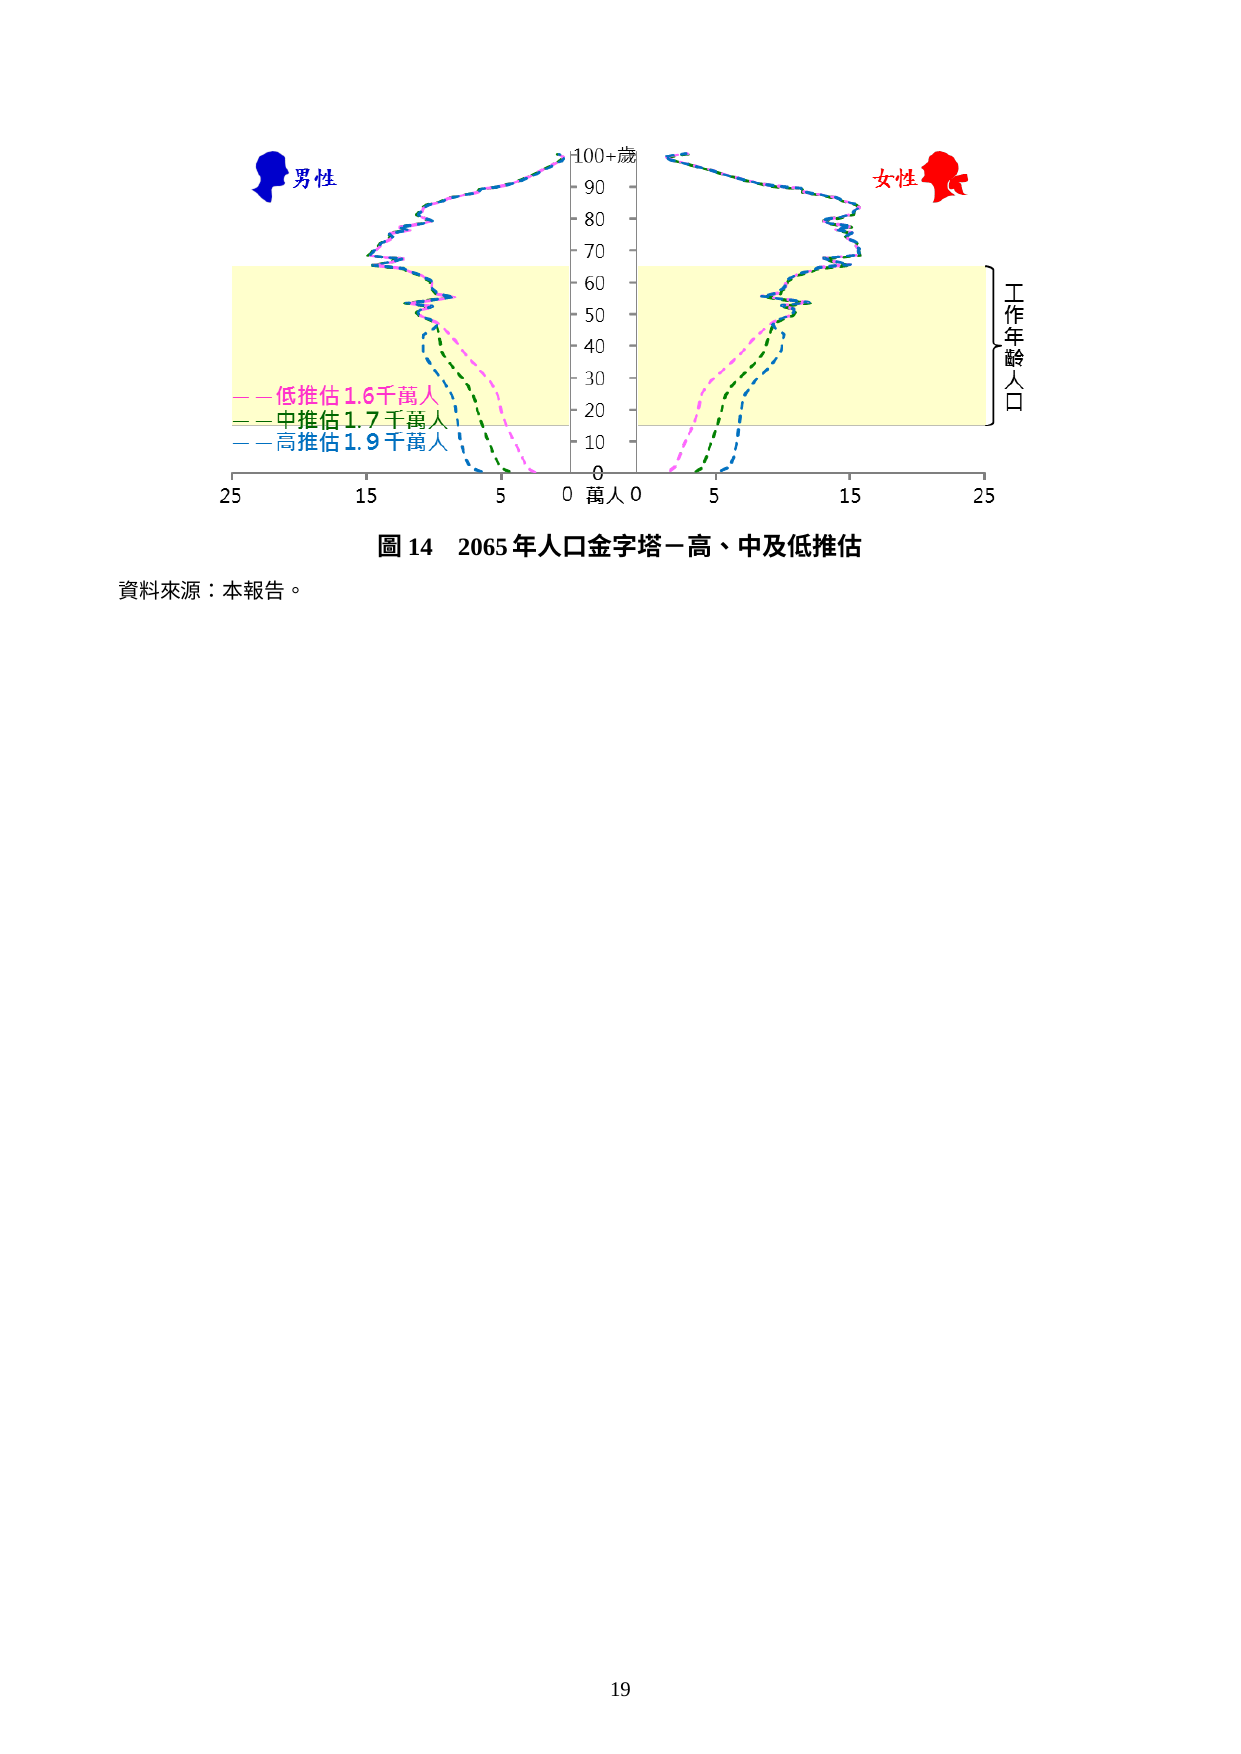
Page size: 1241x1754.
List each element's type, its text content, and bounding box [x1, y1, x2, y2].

text 圖14 2065年人口金字塔－高、中及低推估 [118, 526, 1122, 562]
picture [206, 135, 1034, 520]
text 資料來源：本報告。 [118, 575, 1122, 605]
